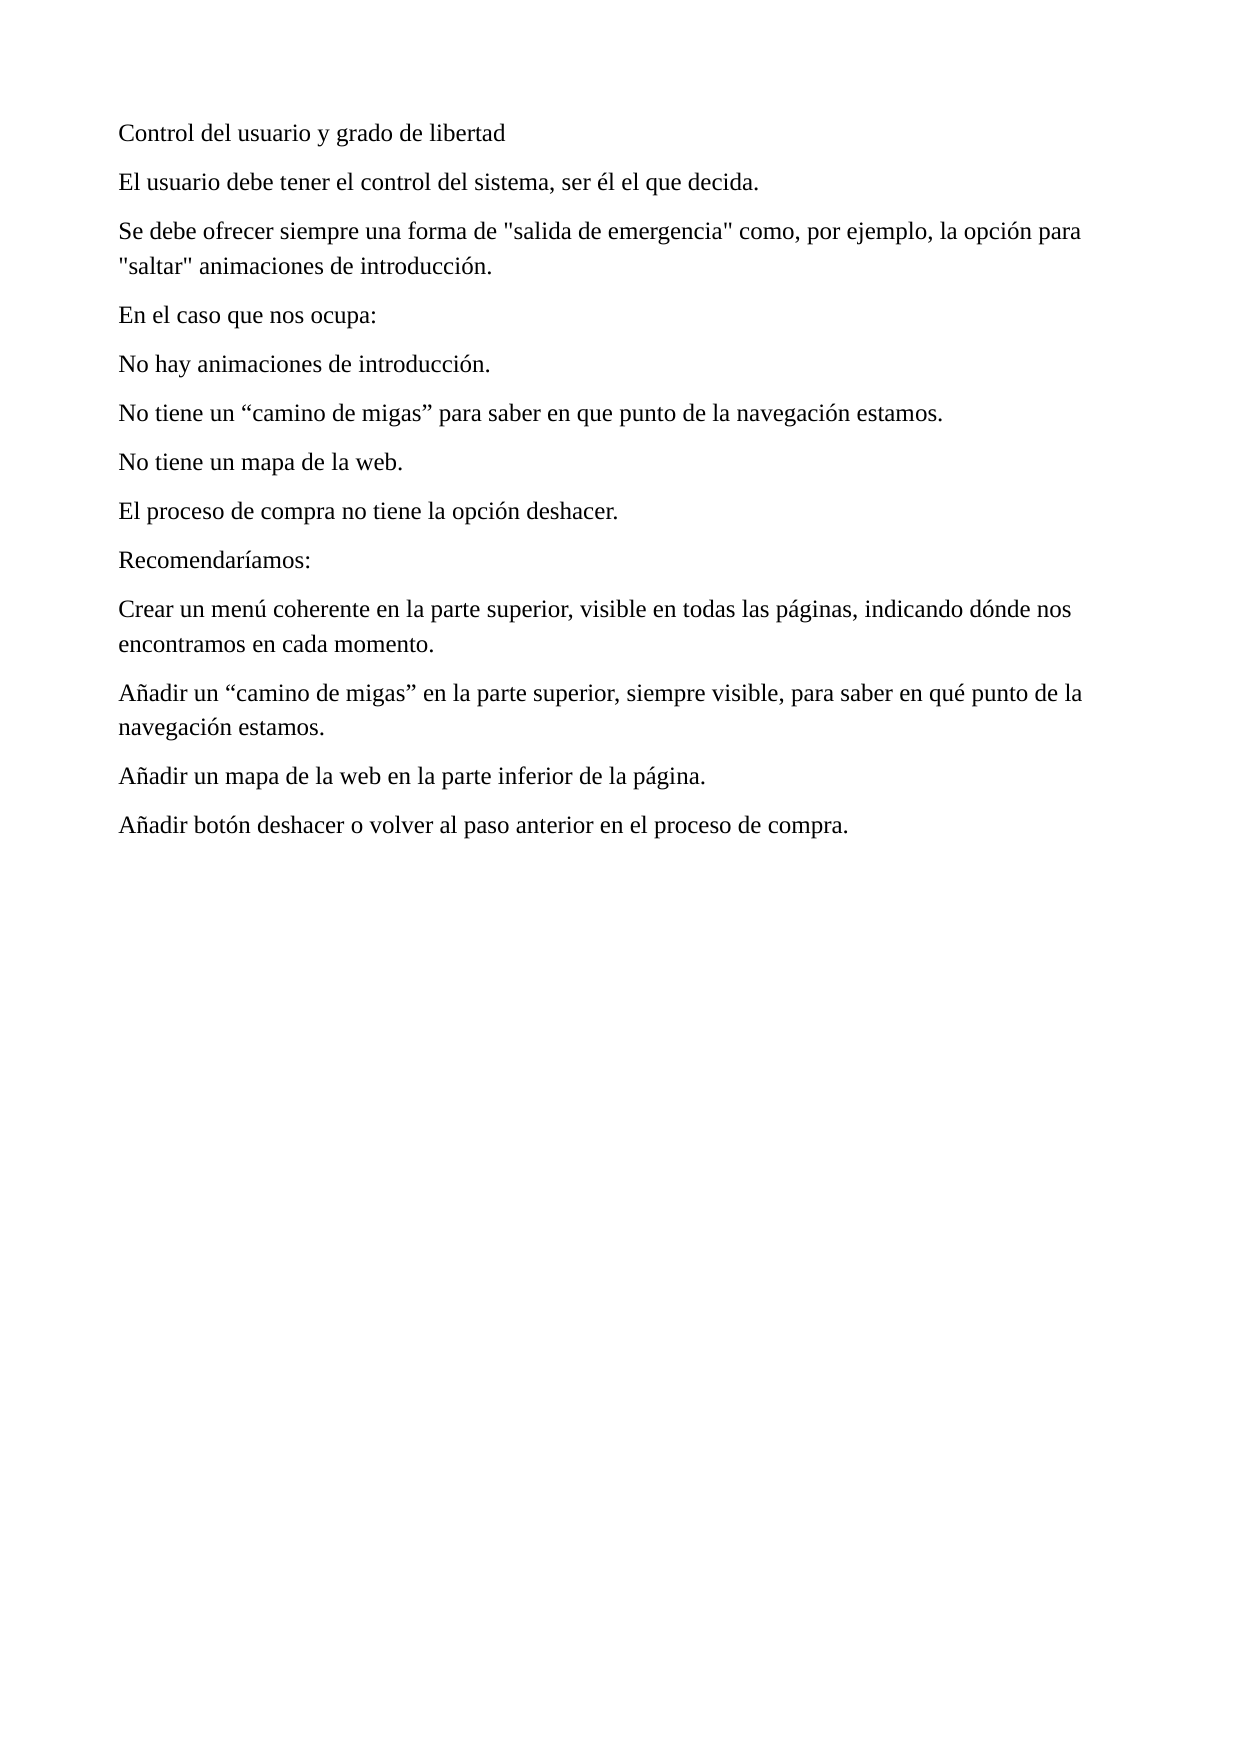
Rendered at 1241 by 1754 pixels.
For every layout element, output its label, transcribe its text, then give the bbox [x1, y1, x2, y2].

text Se debe ofrecer siempre una forma de "salida de emergencia" como, por ejemplo, la opción para "saltar" animaciones de introducción. [118, 216, 1122, 279]
text Añadir un “camino de migas” en la parte superior, siempre visible, para saber en qué punto de la navegación estamos. [118, 678, 1122, 741]
text El usuario debe tener el control del sistema, ser él el que decida. [118, 167, 1122, 196]
text En el caso que nos ocupa: [118, 300, 1122, 328]
text Añadir un mapa de la web en la parte inferior de la página. [118, 761, 1122, 790]
text El proceso de compra no tiene la opción deshacer. [118, 496, 1122, 525]
text Recomendaríamos: [118, 545, 1122, 574]
text Crear un menú coherente en la parte superior, visible en todas las páginas, indicando dónde nos encontramos en cada momento. [118, 594, 1122, 657]
text No hay animaciones de introducción. [118, 349, 1122, 378]
text No tiene un “camino de migas” para saber en que punto de la navegación estamos. [118, 398, 1122, 427]
text Control del usuario y grado de libertad [118, 118, 1122, 147]
text Añadir botón deshacer o volver al paso anterior en el proceso de compra. [118, 810, 1122, 839]
text No tiene un mapa de la web. [118, 447, 1122, 476]
